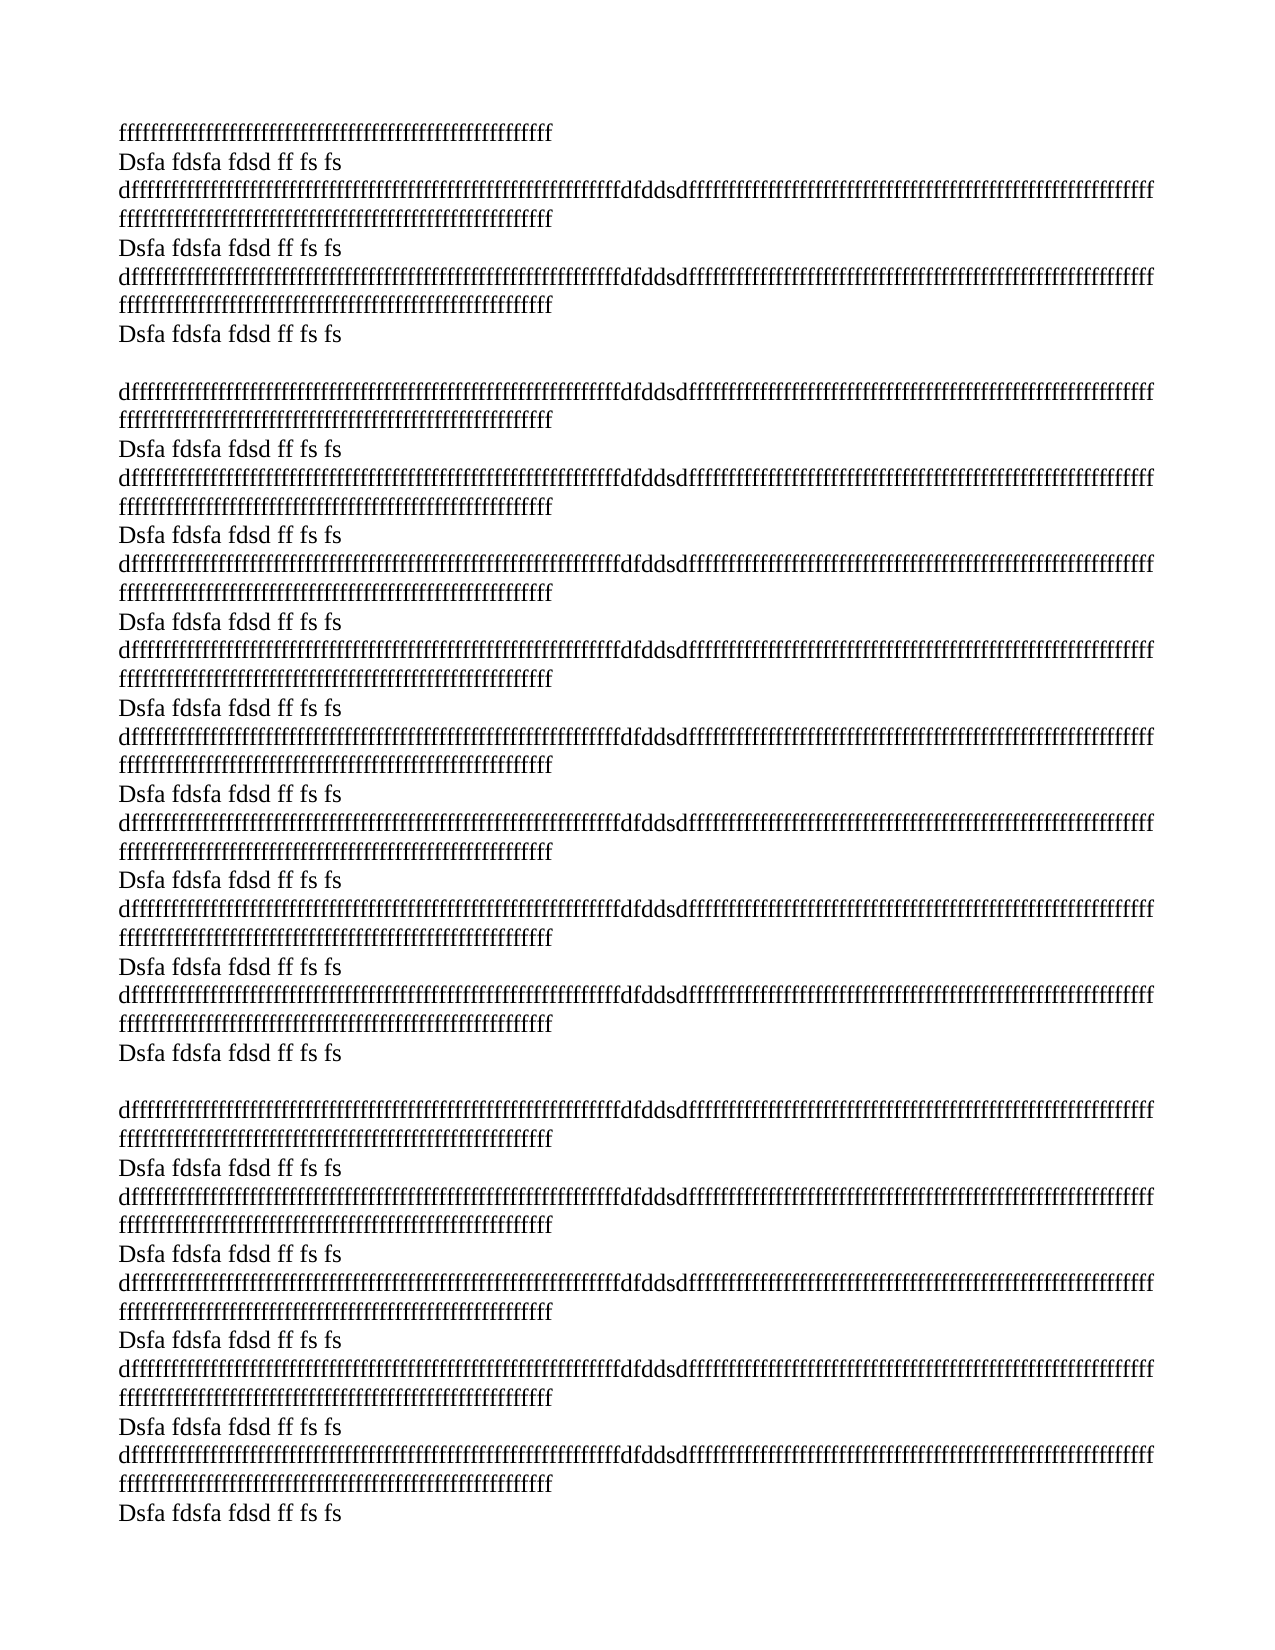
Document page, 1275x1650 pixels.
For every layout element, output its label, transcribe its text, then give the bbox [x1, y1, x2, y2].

text Dsfa fdsfa fdsd ff fs fs dffffffffffffffffffffffffffffffffffffffffffffffffffffffffffffffdfddsdffffffffffffffffffffffffffffffffffffffffffffffffffffffffffffffffffffffffffffffffffffffffffffffffffffffffffffffffff [118, 866, 1157, 952]
text Dsfa fdsfa fdsd ff fs fs dffffffffffffffffffffffffffffffffffffffffffffffffffffffffffffffdfddsdffffffffffffffffffffffffffffffffffffffffffffffffffffffffffffffffffffffffffffffffffffffffffffffffffffffffffffffffff [118, 521, 1157, 607]
text Dsfa fdsfa fdsd ff fs fs dffffffffffffffffffffffffffffffffffffffffffffffffffffffffffffffdfddsdffffffffffffffffffffffffffffffffffffffffffffffffffffffffffffffffffffffffffffffffffffffffffffffffffffffffffffffffff [118, 952, 1157, 1038]
text dffffffffffffffffffffffffffffffffffffffffffffffffffffffffffffffdfddsdffffffffffffffffffffffffffffffffffffffffffffffffffffffffffffffffffffffffffffffffffffffffffffffffffffffffffffffffff [118, 348, 1157, 434]
text Dsfa fdsfa fdsd ff fs fs dffffffffffffffffffffffffffffffffffffffffffffffffffffffffffffffdfddsdffffffffffffffffffffffffffffffffffffffffffffffffffffffffffffffffffffffffffffffffffffffffffffffffffffffffffffffffff [118, 693, 1157, 779]
text Dsfa fdsfa fdsd ff fs fs [118, 319, 1157, 348]
text dffffffffffffffffffffffffffffffffffffffffffffffffffffffffffffffdfddsdffffffffffffffffffffffffffffffffffffffffffffffffffffffffffffffffffffffffffffffffffffffffffffffffffffffffffffffffff [118, 1067, 1157, 1153]
text Dsfa fdsfa fdsd ff fs fs dffffffffffffffffffffffffffffffffffffffffffffffffffffffffffffffdfddsdffffffffffffffffffffffffffffffffffffffffffffffffffffffffffffffffffffffffffffffffffffffffffffffffffffffffffffffffff [118, 1412, 1157, 1498]
text Dsfa fdsfa fdsd ff fs fs dffffffffffffffffffffffffffffffffffffffffffffffffffffffffffffffdfddsdffffffffffffffffffffffffffffffffffffffffffffffffffffffffffffffffffffffffffffffffffffffffffffffffffffffffffffffffff [118, 607, 1157, 693]
text Dsfa fdsfa fdsd ff fs fs dffffffffffffffffffffffffffffffffffffffffffffffffffffffffffffffdfddsdffffffffffffffffffffffffffffffffffffffffffffffffffffffffffffffffffffffffffffffffffffffffffffffffffffffffffffffffff [118, 233, 1157, 319]
text Dsfa fdsfa fdsd ff fs fs dffffffffffffffffffffffffffffffffffffffffffffffffffffffffffffffdfddsdffffffffffffffffffffffffffffffffffffffffffffffffffffffffffffffffffffffffffffffffffffffffffffffffffffffffffffffffff [118, 1326, 1157, 1412]
text Dsfa fdsfa fdsd ff fs fs dffffffffffffffffffffffffffffffffffffffffffffffffffffffffffffffdfddsdffffffffffffffffffffffffffffffffffffffffffffffffffffffffffffffffffffffffffffffffffffffffffffffffffffffffffffffffff [118, 434, 1157, 521]
text Dsfa fdsfa fdsd ff fs fs dffffffffffffffffffffffffffffffffffffffffffffffffffffffffffffffdfddsdffffffffffffffffffffffffffffffffffffffffffffffffffffffffffffffffffffffffffffffffffffffffffffffffffffffffffffffffff [118, 779, 1157, 866]
text Dsfa fdsfa fdsd ff fs fs [118, 1038, 1157, 1067]
text Dsfa fdsfa fdsd ff fs fs dffffffffffffffffffffffffffffffffffffffffffffffffffffffffffffffdfddsdffffffffffffffffffffffffffffffffffffffffffffffffffffffffffffffffffffffffffffffffffffffffffffffffffffffffffffffffff [118, 1153, 1157, 1239]
text fffffffffffffffffffffffffffffffffffffffffffffffffffffff [118, 118, 1157, 147]
text Dsfa fdsfa fdsd ff fs fs dffffffffffffffffffffffffffffffffffffffffffffffffffffffffffffffdfddsdffffffffffffffffffffffffffffffffffffffffffffffffffffffffffffffffffffffffffffffffffffffffffffffffffffffffffffffffff [118, 1239, 1157, 1326]
text Dsfa fdsfa fdsd ff fs fs dffffffffffffffffffffffffffffffffffffffffffffffffffffffffffffffdfddsdffffffffffffffffffffffffffffffffffffffffffffffffffffffffffffffffffffffffffffffffffffffffffffffffffffffffffffffffff [118, 147, 1157, 233]
text Dsfa fdsfa fdsd ff fs fs [118, 1498, 1157, 1527]
